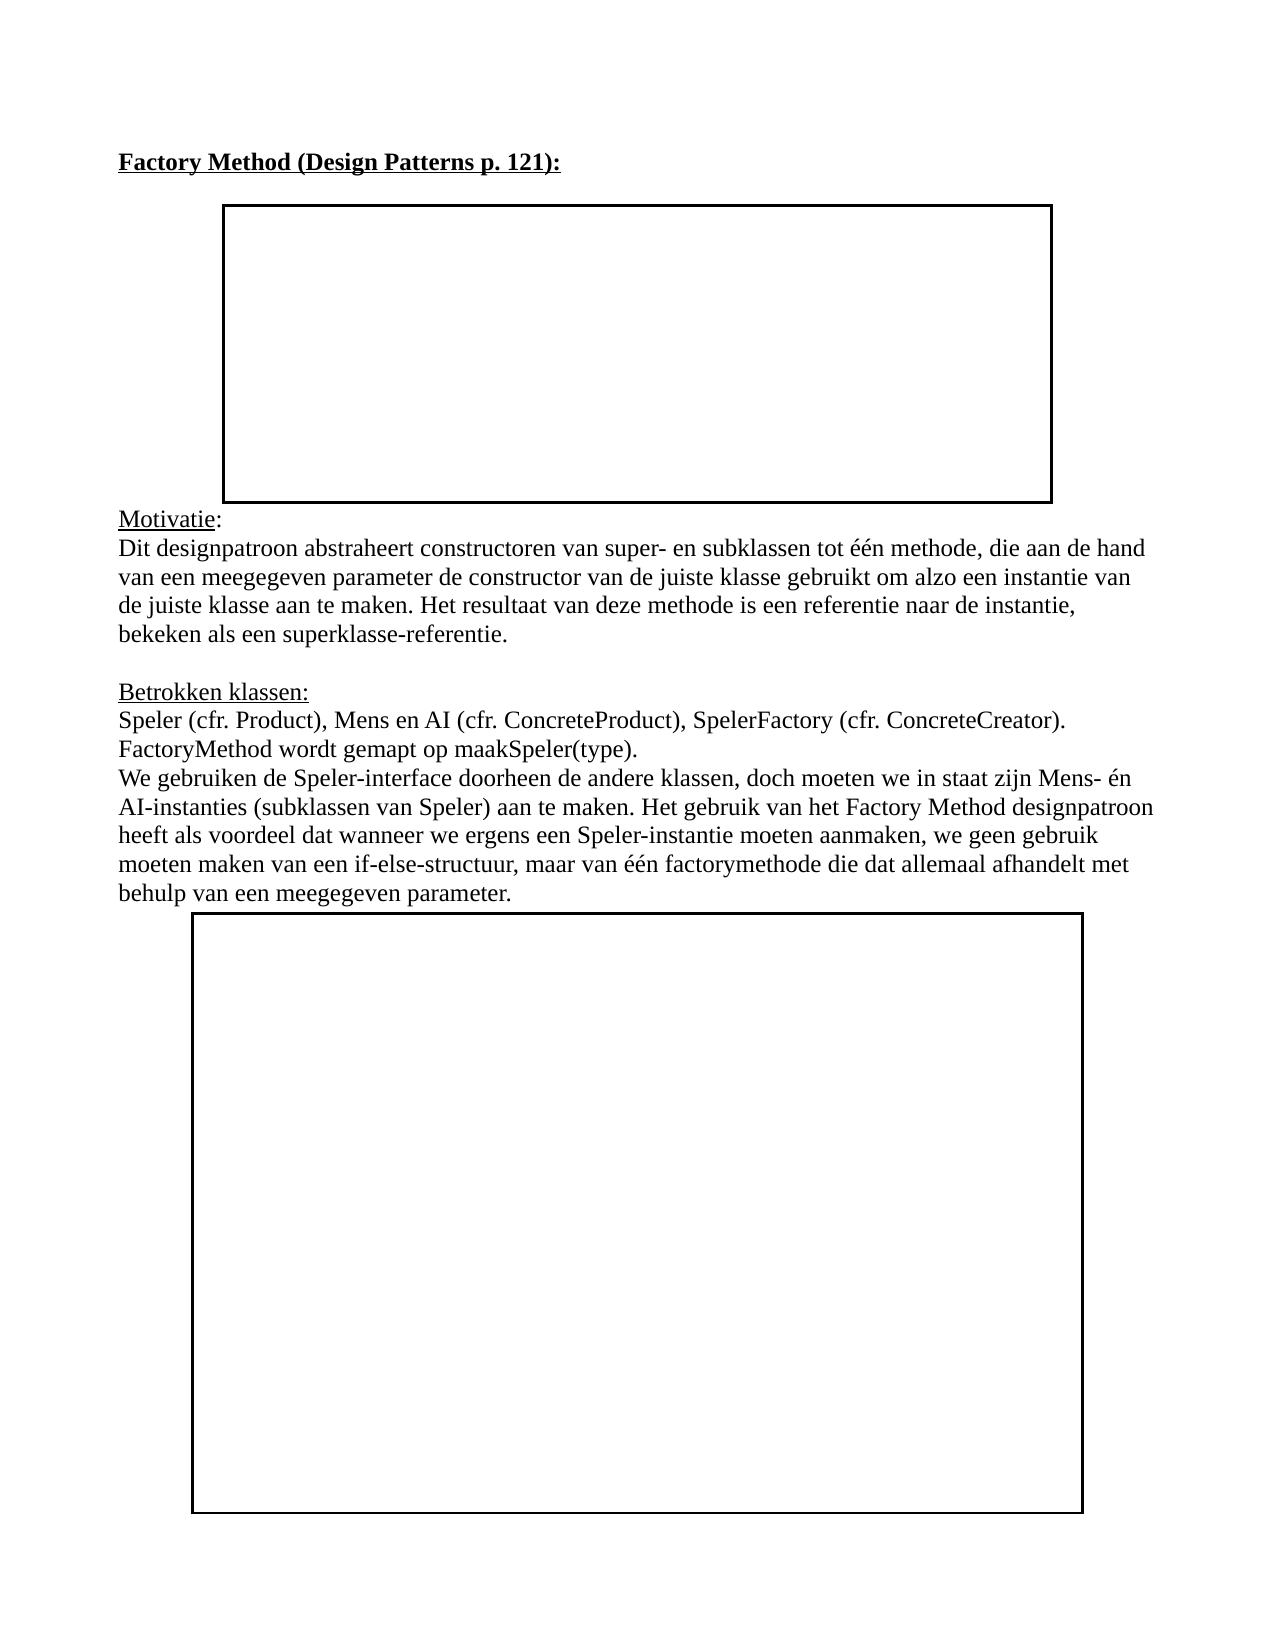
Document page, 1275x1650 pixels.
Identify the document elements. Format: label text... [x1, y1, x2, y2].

text Motivatie: [118, 204, 1157, 533]
text Betrokken klassen: [118, 677, 1157, 706]
text Dit designpatroon abstraheert constructoren van super- en subklassen tot één methode, die aan de hand van een meegegeven parameter de constructor van de juiste klasse gebruikt om alzo een instantie van de juiste klasse aan te maken. Het resultaat van deze methode is een referentie naar de instantie, bekeken als een superklasse-referentie. [118, 533, 1157, 648]
text FactoryMethod wordt gemapt op maakSpeler(type). [118, 734, 1157, 763]
text Speler (cfr. Product), Mens en AI (cfr. ConcreteProduct), SpelerFactory (cfr. ConcreteCreator). [118, 706, 1157, 734]
text Factory Method (Design Patterns p. 121): [118, 147, 1157, 176]
text We gebruiken de Speler-interface doorheen de andere klassen, doch moeten we in staat zijn Mens- én AI-instanties (subklassen van Speler) aan te maken. Het gebruik van het Factory Method designpatroon heeft als voordeel dat wanneer we ergens een Speler-instantie moeten aanmaken, we geen gebruik moeten maken van een if-else-structuur, maar van één factorymethode die dat allemaal afhandelt met behulp van een meegegeven parameter. [118, 763, 1157, 907]
text [194, 915, 1081, 1512]
